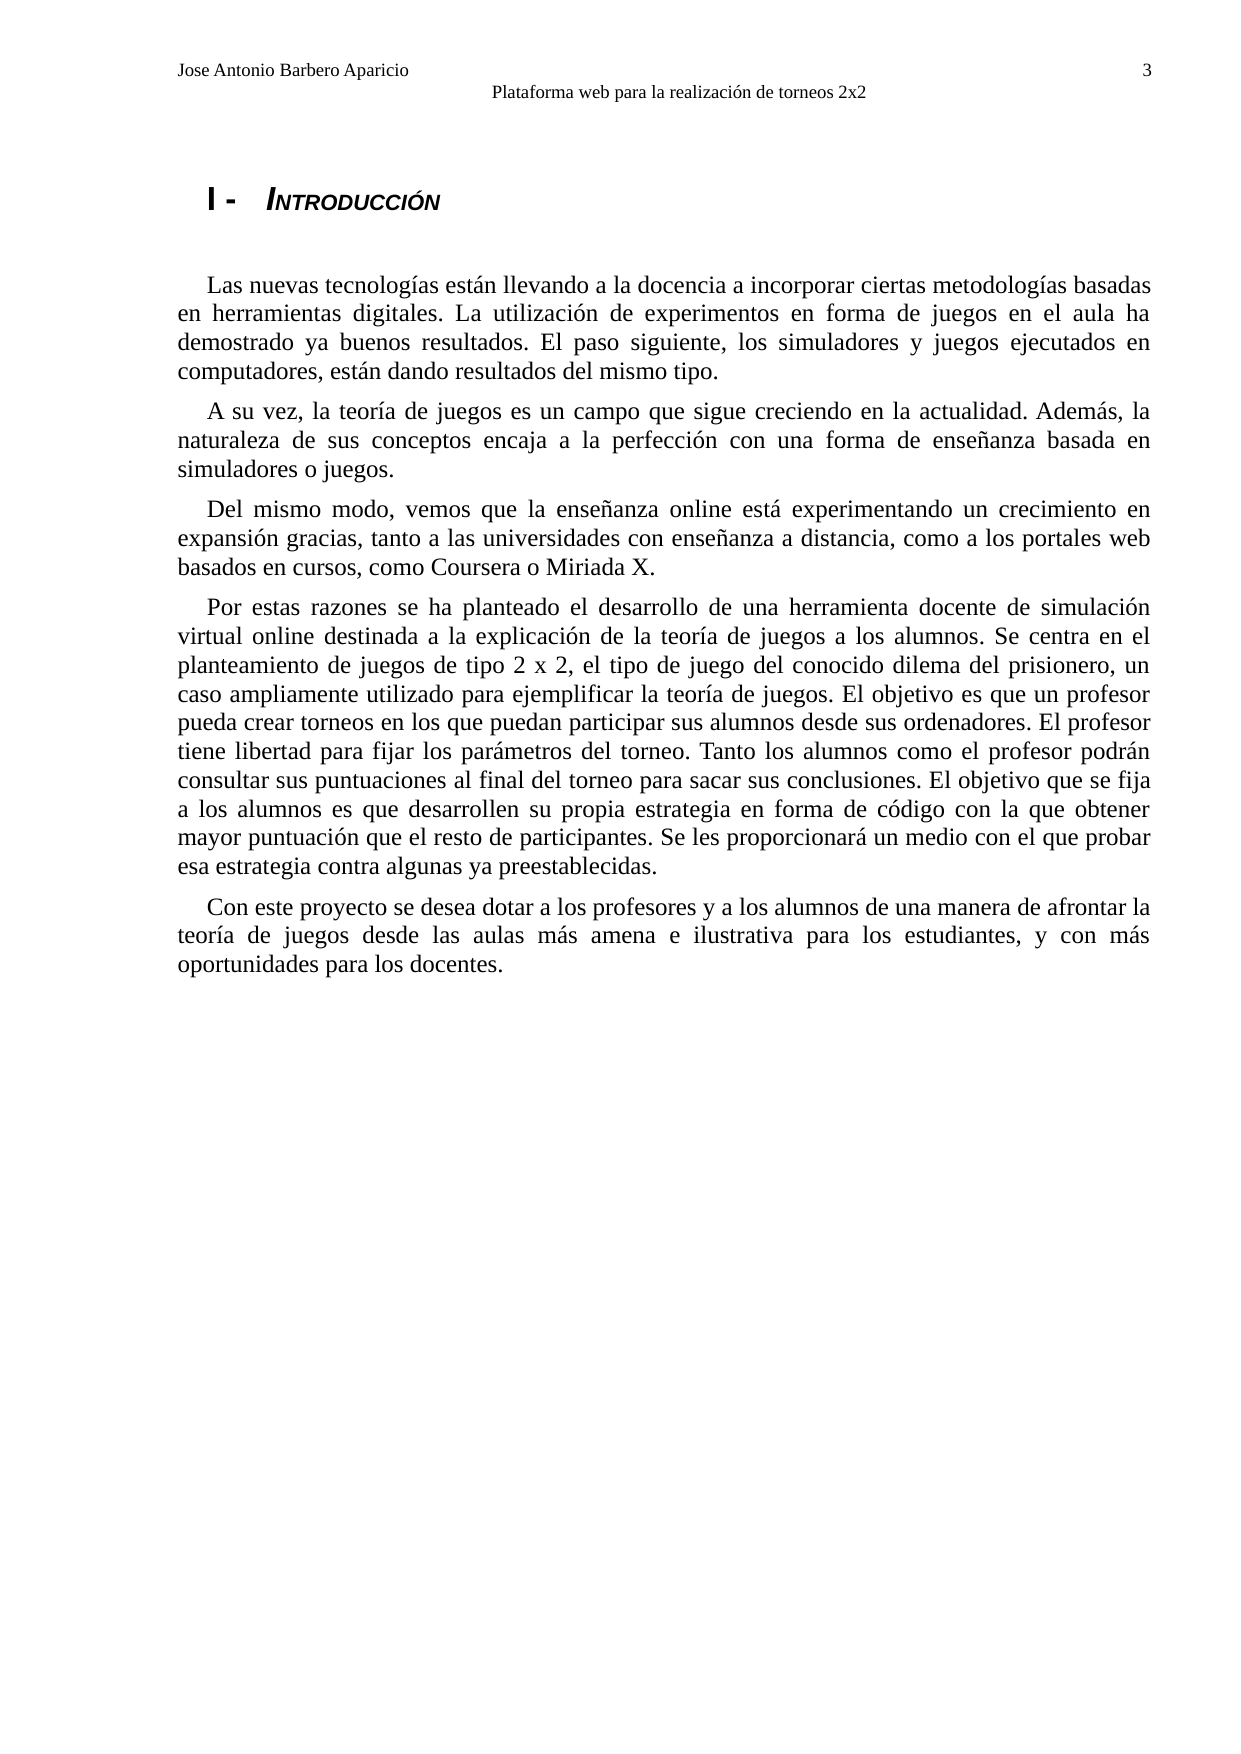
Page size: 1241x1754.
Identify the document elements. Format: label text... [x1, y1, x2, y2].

text Las nuevas tecnologías están llevando a la docencia a incorporar ciertas metodologías basadas en herramientas digitales. La utilización de experimentos en forma de juegos en el aula ha demostrado ya buenos resultados. El paso siguiente, los simuladores y juegos ejecutados en computadores, están dando resultados del mismo tipo. [177, 270, 1152, 385]
text Del mismo modo, vemos que la enseñanza online está experimentando un crecimiento en expansión gracias, tanto a las universidades con enseñanza a distancia, como a los portales web basados en cursos, como Coursera o Miriada X. [177, 494, 1152, 581]
text Por estas razones se ha planteado el desarrollo de una herramienta docente de simulación virtual online destinada a la explicación de la teoría de juegos a los alumnos. Se centra en el planteamiento de juegos de tipo 2 x 2, el tipo de juego del conocido dilema del prisionero, un caso ampliamente utilizado para ejemplificar la teoría de juegos. El objetivo es que un profesor pueda crear torneos en los que puedan participar sus alumnos desde sus ordenadores. El profesor tiene libertad para fijar los parámetros del torneo. Tanto los alumnos como el profesor podrán consultar sus puntuaciones al final del torneo para sacar sus conclusiones. El objetivo que se fija a los alumnos es que desarrollen su propia estrategia en forma de código con la que obtener mayor puntuación que el resto de participantes. Se les proporcionará un medio con el que probar esa estrategia contra algunas ya preestablecidas. [177, 592, 1152, 880]
text A su vez, la teoría de juegos es un campo que sigue creciendo en la actualidad. Además, la naturaleza de sus conceptos encaja a la perfección con una forma de enseñanza basada en simuladores o juegos. [177, 396, 1152, 483]
text Con este proyecto se desea dotar a los profesores y a los alumnos de una manera de afrontar la teoría de juegos desde las aulas más amena e ilustrativa para los estudiantes, y con más oportunidades para los docentes. [177, 892, 1152, 978]
subtitle Introducción [221, 179, 1152, 217]
